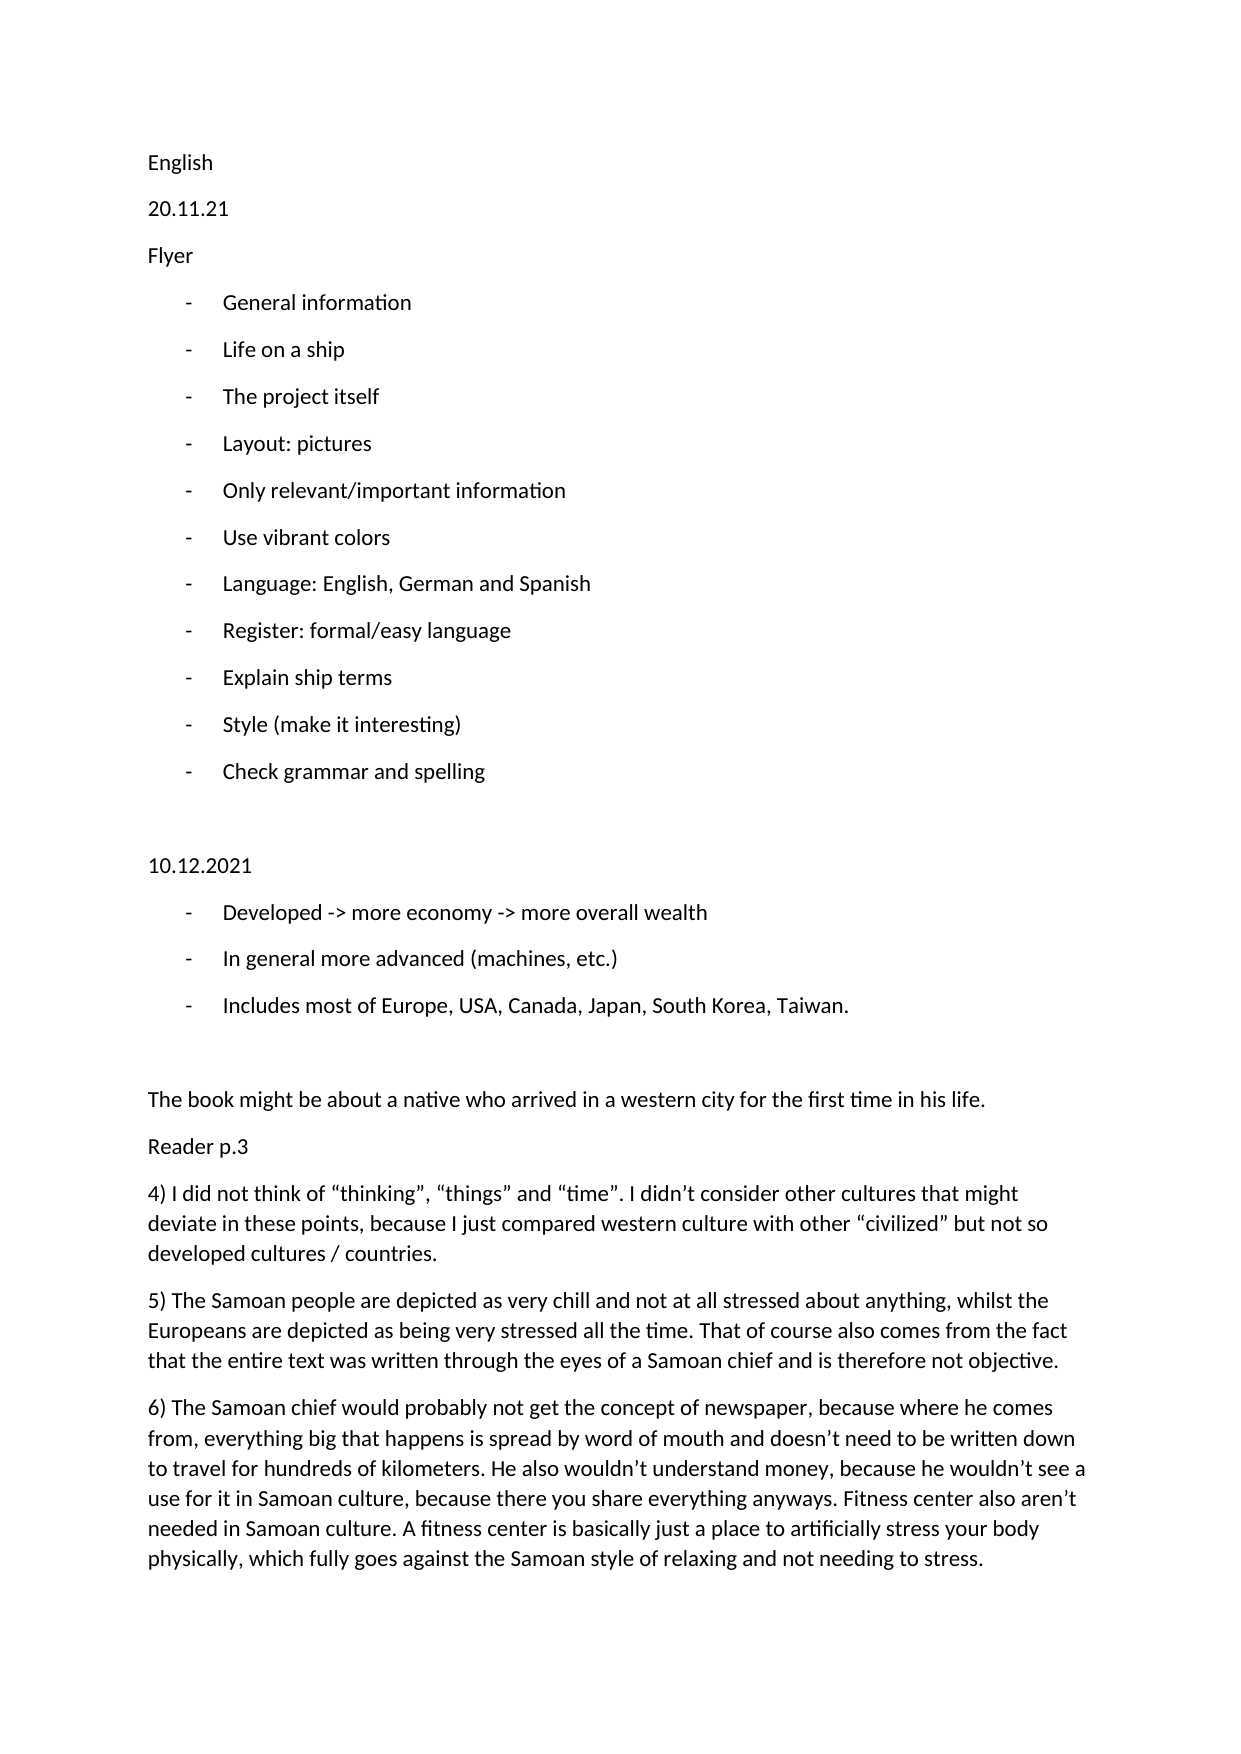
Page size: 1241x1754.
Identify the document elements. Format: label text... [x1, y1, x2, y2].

list Language: English, German and Spanish [185, 569, 1093, 597]
text 4) I did not think of “thinking”, “things” and “time”. I didn’t consider other cultures that might deviate in these points, because I just compared western culture with other “civilized” but not so developed cultures / countries. [148, 1179, 1093, 1267]
list In general more advanced (machines, etc.) [185, 944, 1093, 972]
text English [148, 148, 1093, 176]
list Includes most of Europe, USA, Canada, Japan, South Korea, Taiwan. [185, 991, 1093, 1019]
list Life on a ship [185, 335, 1093, 363]
list General information [185, 288, 1093, 316]
text 10.12.2021 [148, 851, 1093, 879]
text Reader p.3 [148, 1132, 1093, 1160]
text 20.11.21 [148, 194, 1093, 222]
list Register: formal/easy language [185, 616, 1093, 644]
list Developed -> more economy -> more overall wealth [185, 898, 1093, 926]
list Check grammar and spelling [185, 757, 1093, 785]
list The project itself [185, 382, 1093, 410]
list Explain ship terms [185, 663, 1093, 691]
text 5) The Samoan people are depicted as very chill and not at all stressed about anything, whilst the Europeans are depicted as being very stressed all the time. That of course also comes from the fact that the entire text was written through the eyes of a Samoan chief and is therefore not objective. [148, 1286, 1093, 1374]
list Only relevant/important information [185, 476, 1093, 504]
text Flyer [148, 241, 1093, 269]
text 6) The Samoan chief would probably not get the concept of newspaper, because where he comes from, everything big that happens is spread by word of mouth and doesn’t need to be written down to travel for hundreds of kilometers. He also wouldn’t understand money, because he wouldn’t see a use for it in Samoan culture, because there you share everything anyways. Fitness center also aren’t needed in Samoan culture. A fitness center is basically just a place to artificially stress your body physically, which fully goes against the Samoan style of relaxing and not needing to stress. [148, 1393, 1093, 1572]
list Style (make it interesting) [185, 710, 1093, 738]
text The book might be about a native who arrived in a western city for the first time in his life. [148, 1085, 1093, 1113]
list Use vibrant colors [185, 523, 1093, 551]
list Layout: pictures [185, 429, 1093, 457]
